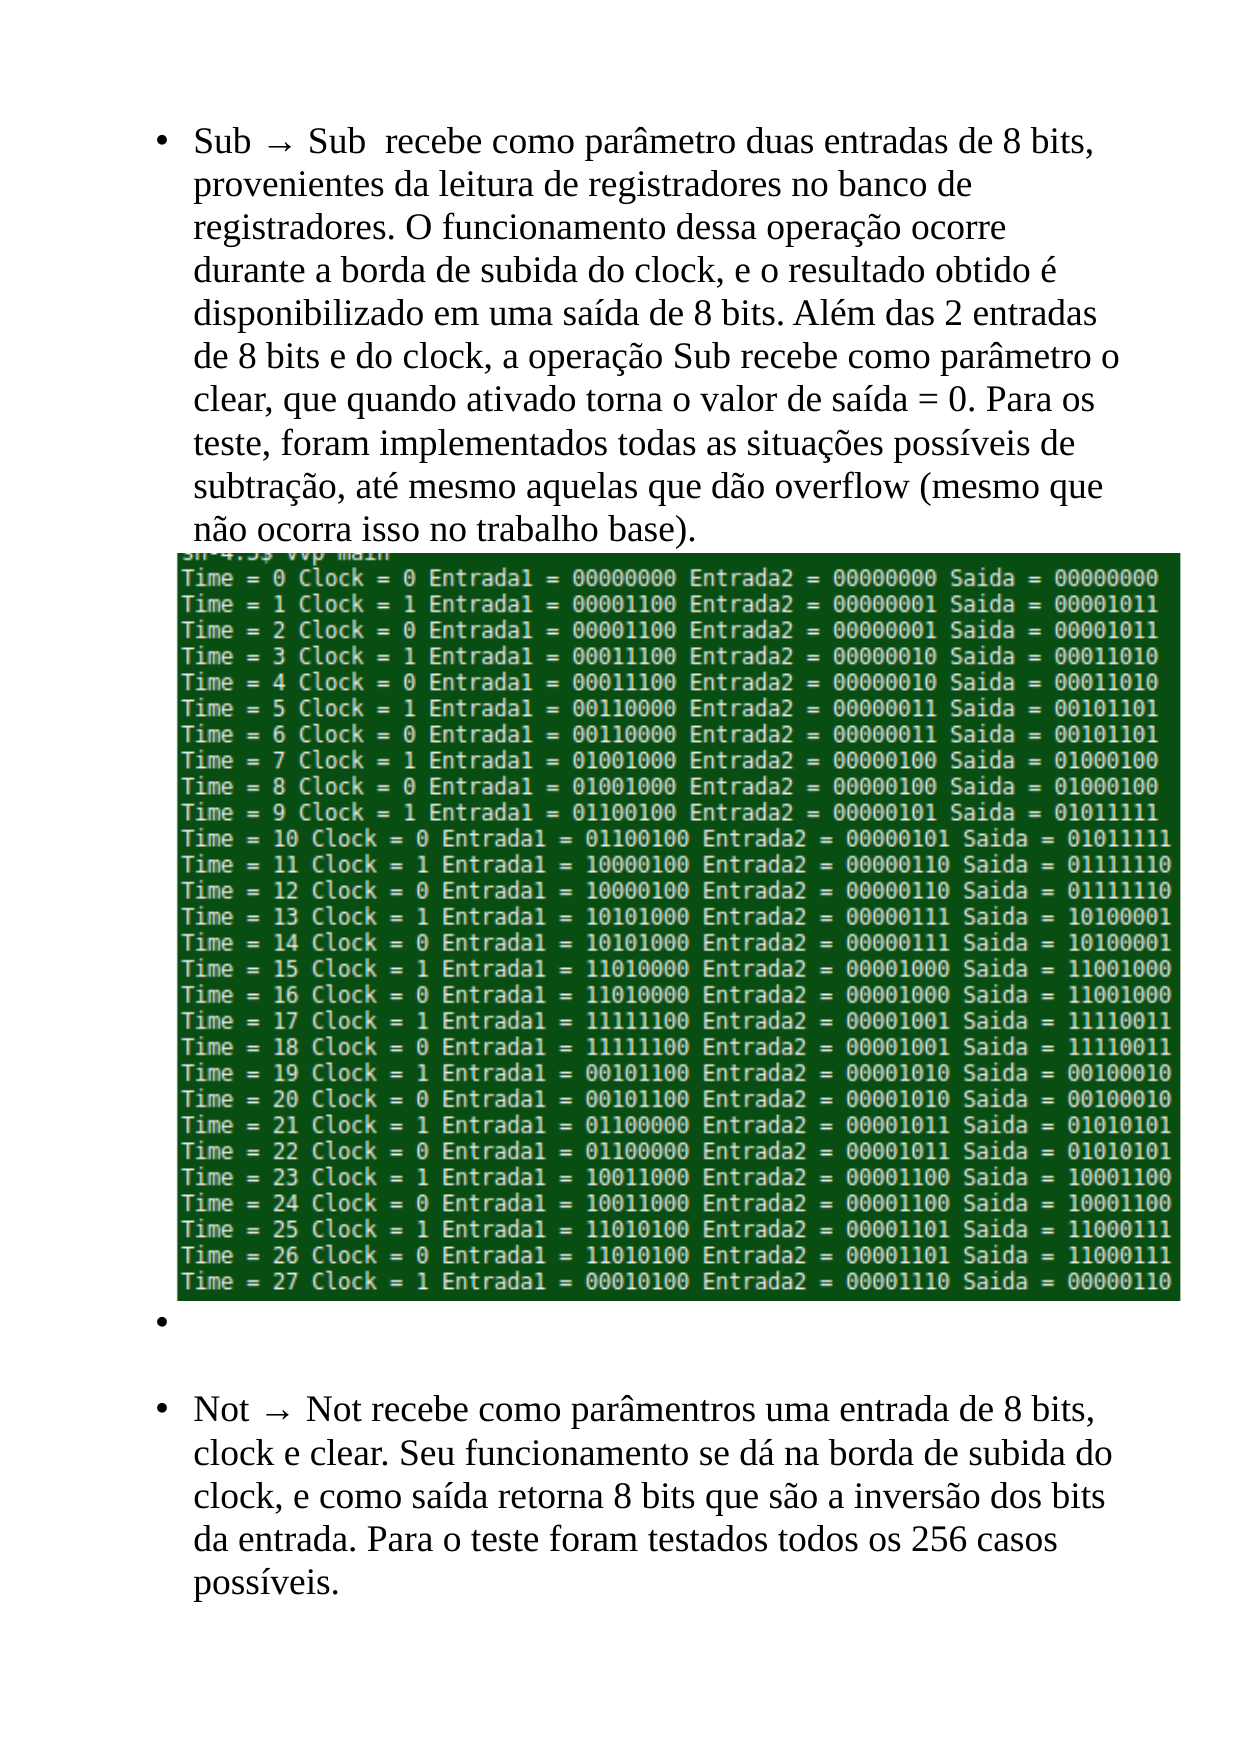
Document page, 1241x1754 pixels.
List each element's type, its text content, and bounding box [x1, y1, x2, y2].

list Sub → Sub recebe como parâmetro duas entradas de 8 bits, provenientes da leitura de registradores no banco de registradores. O funcionamento dessa operação ocorre durante a borda de subida do clock, e o resultado obtido é disponibilizado em uma saída de 8 bits. Além das 2 entradas de 8 bits e do clock, a operação Sub recebe como parâmetro o clear, que quando ativado torna o valor de saída = 0. Para os teste, foram implementados todas as situações possíveis de subtração, até mesmo aquelas que dão overflow (mesmo que não ocorra isso no trabalho base). [156, 118, 1122, 549]
list Not → Not recebe como parâmentros uma entrada de 8 bits, clock e clear. Seu funcionamento se dá na borda de subida do clock, e como saída retorna 8 bits que são a inversão dos bits da entrada. Para o teste foram testados todos os 256 casos possíveis. [156, 1387, 1122, 1602]
picture [176, 553, 1181, 1301]
